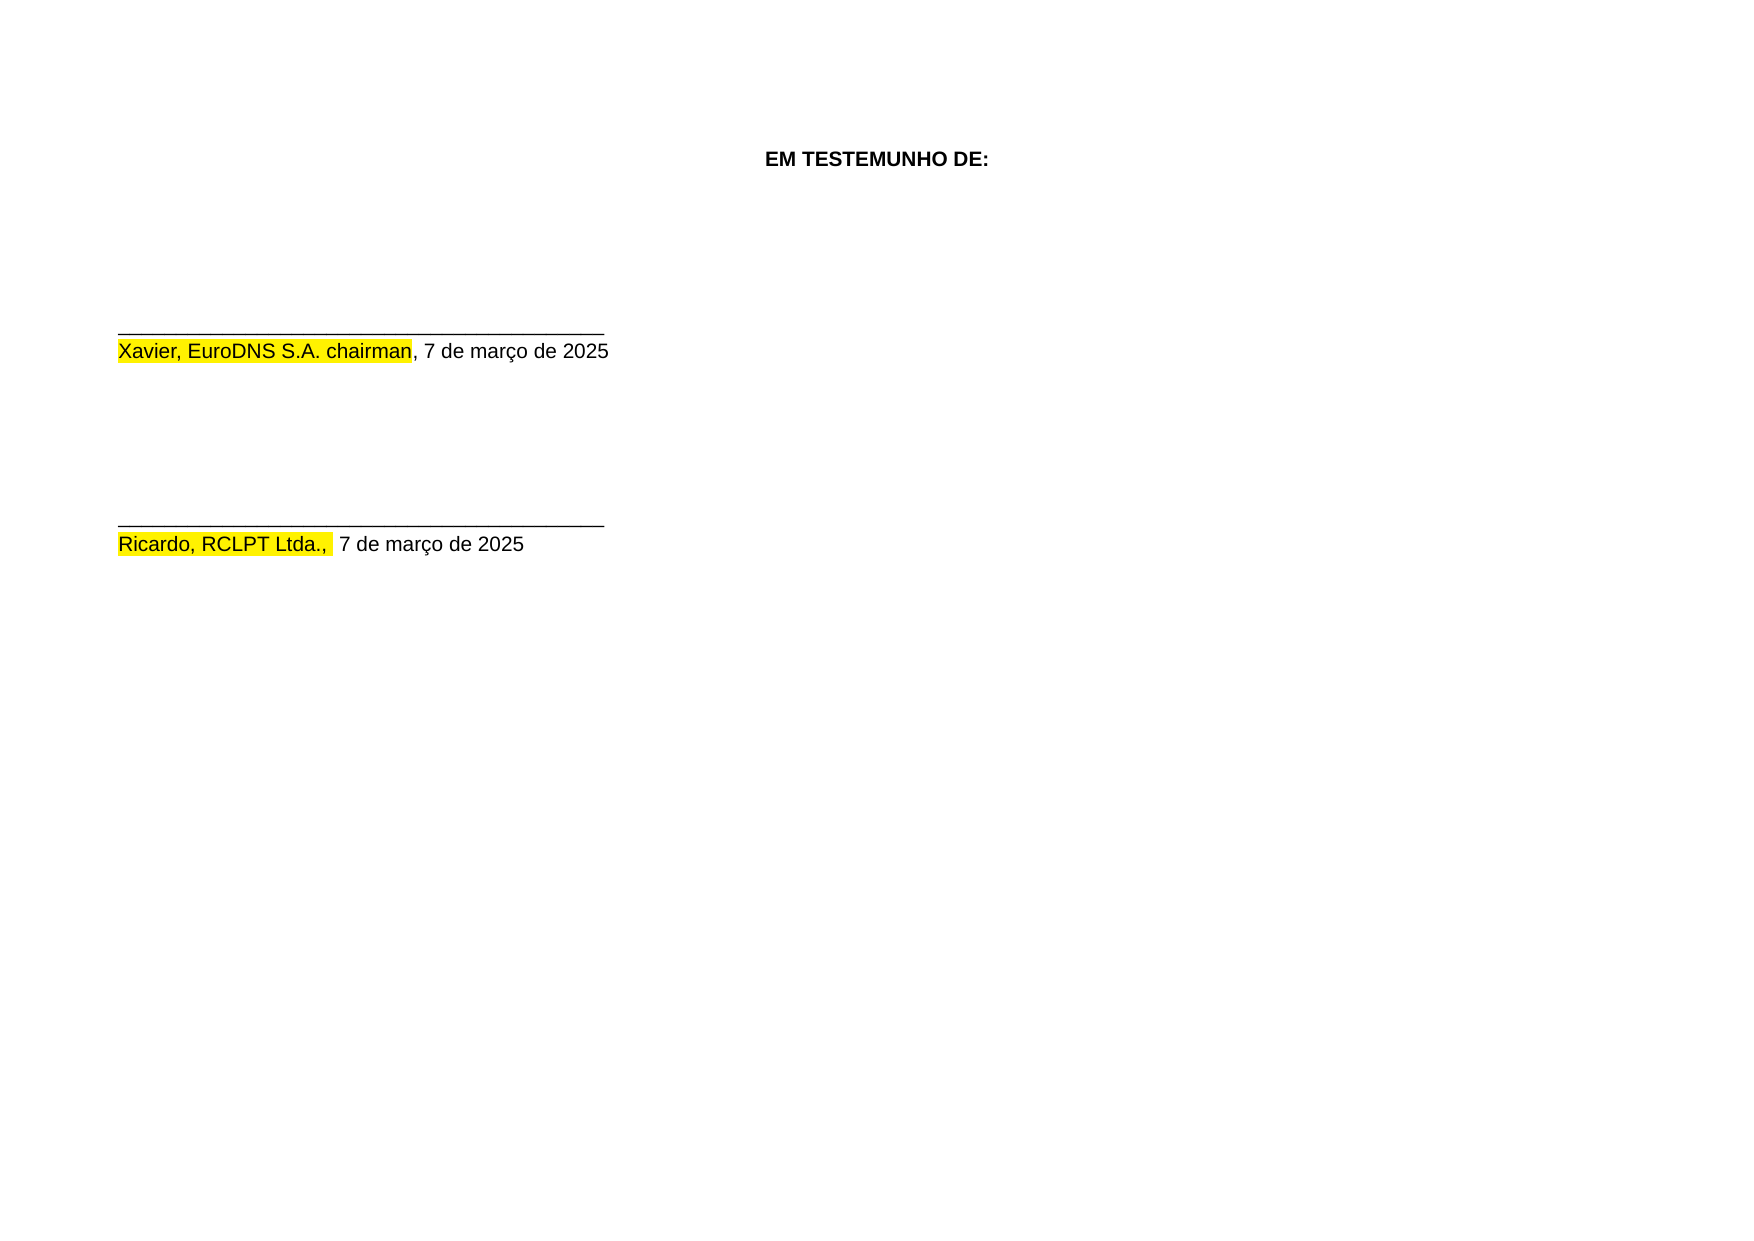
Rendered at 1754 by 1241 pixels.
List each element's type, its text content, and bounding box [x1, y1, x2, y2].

text __________________________________________ [118, 312, 1636, 336]
text Ricardo, RCLPT Ltda., 7 de março de 2025 [118, 532, 1636, 556]
text Xavier, EuroDNS S.A. chairman, 7 de março de 2025 [118, 339, 1636, 363]
text EM TESTEMUNHO DE: [118, 147, 1636, 171]
text __________________________________________ [118, 504, 1636, 528]
